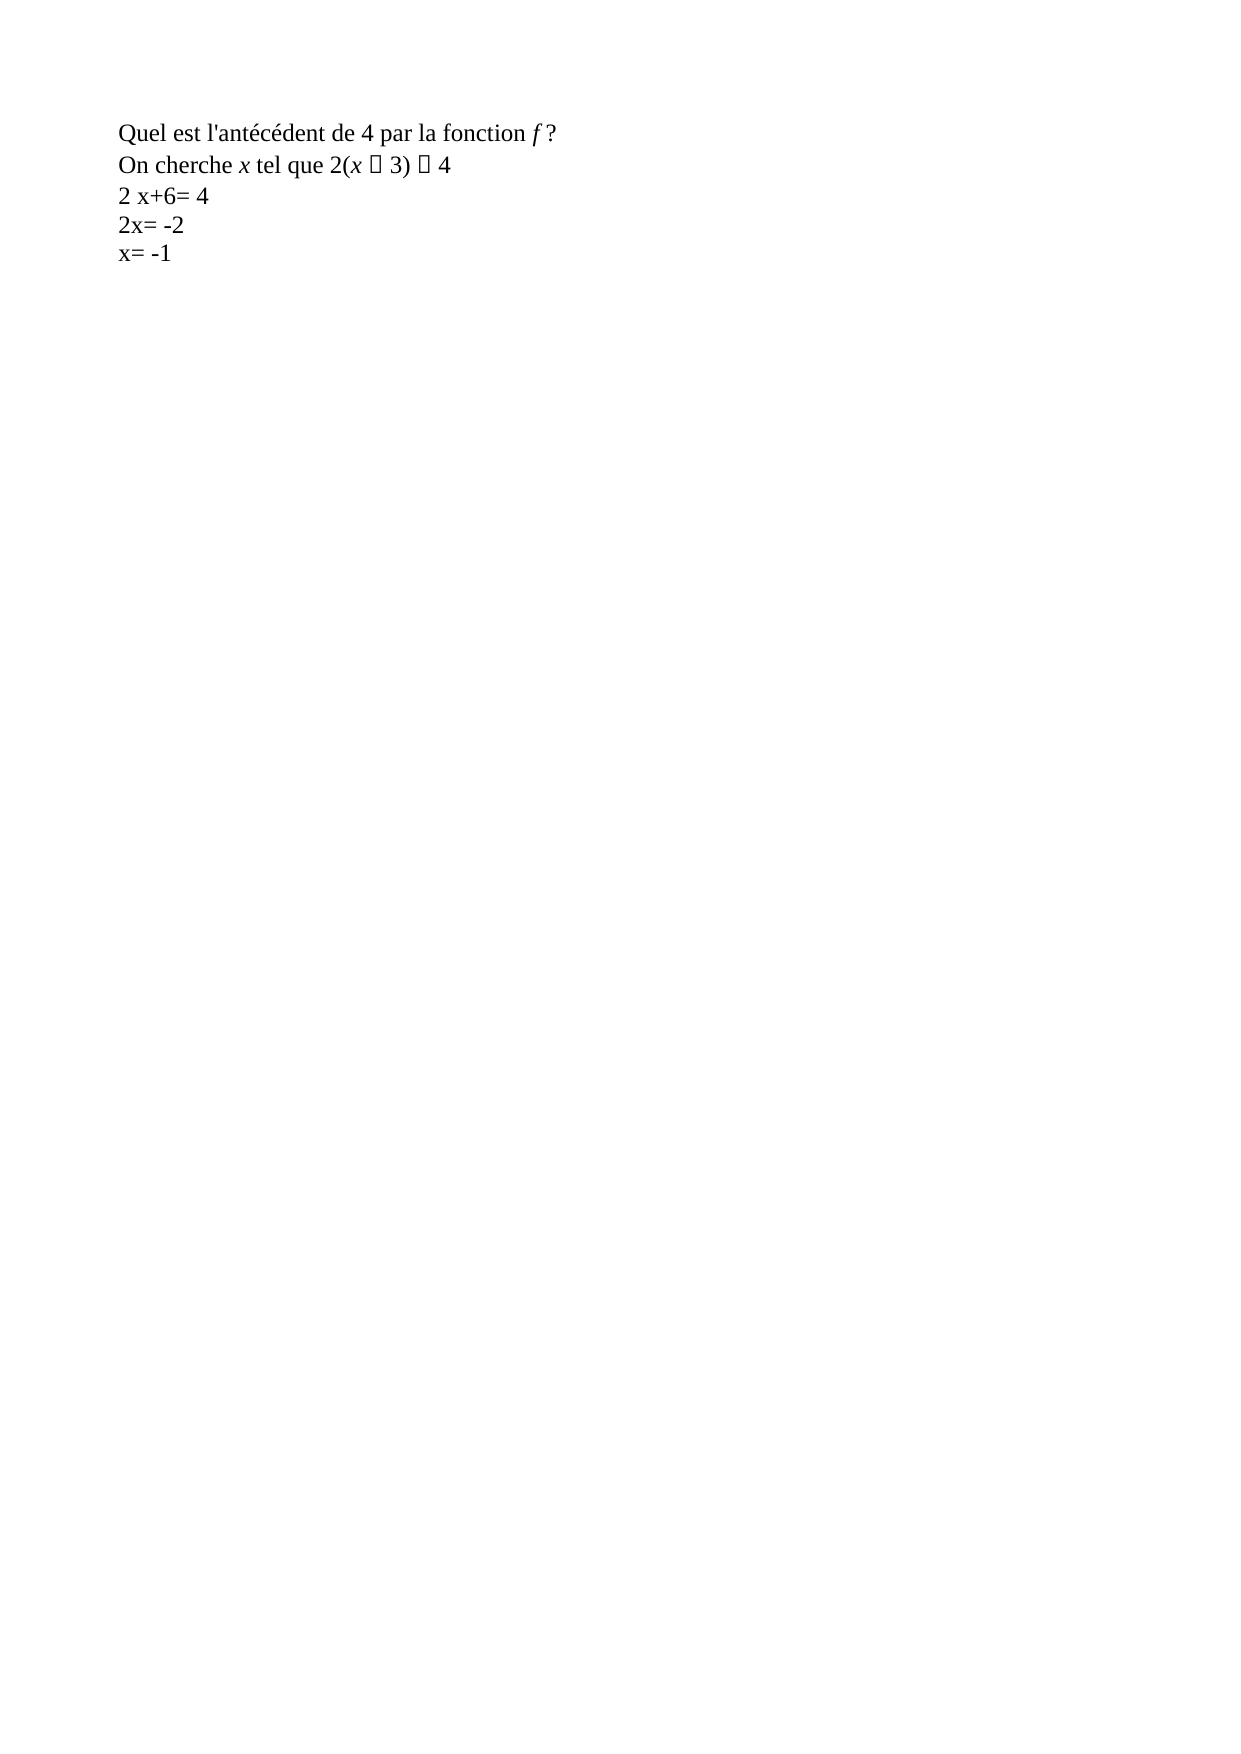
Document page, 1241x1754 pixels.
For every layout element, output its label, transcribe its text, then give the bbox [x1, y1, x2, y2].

text 2x= -2 [118, 210, 1122, 238]
text x= -1 [118, 238, 1122, 267]
text Quel est l'antécédent de 4 par la fonction f ? [118, 118, 1122, 147]
text On cherche x tel que 2(x  3)  4 [118, 147, 1122, 181]
text 2 x+6= 4 [118, 181, 1122, 210]
